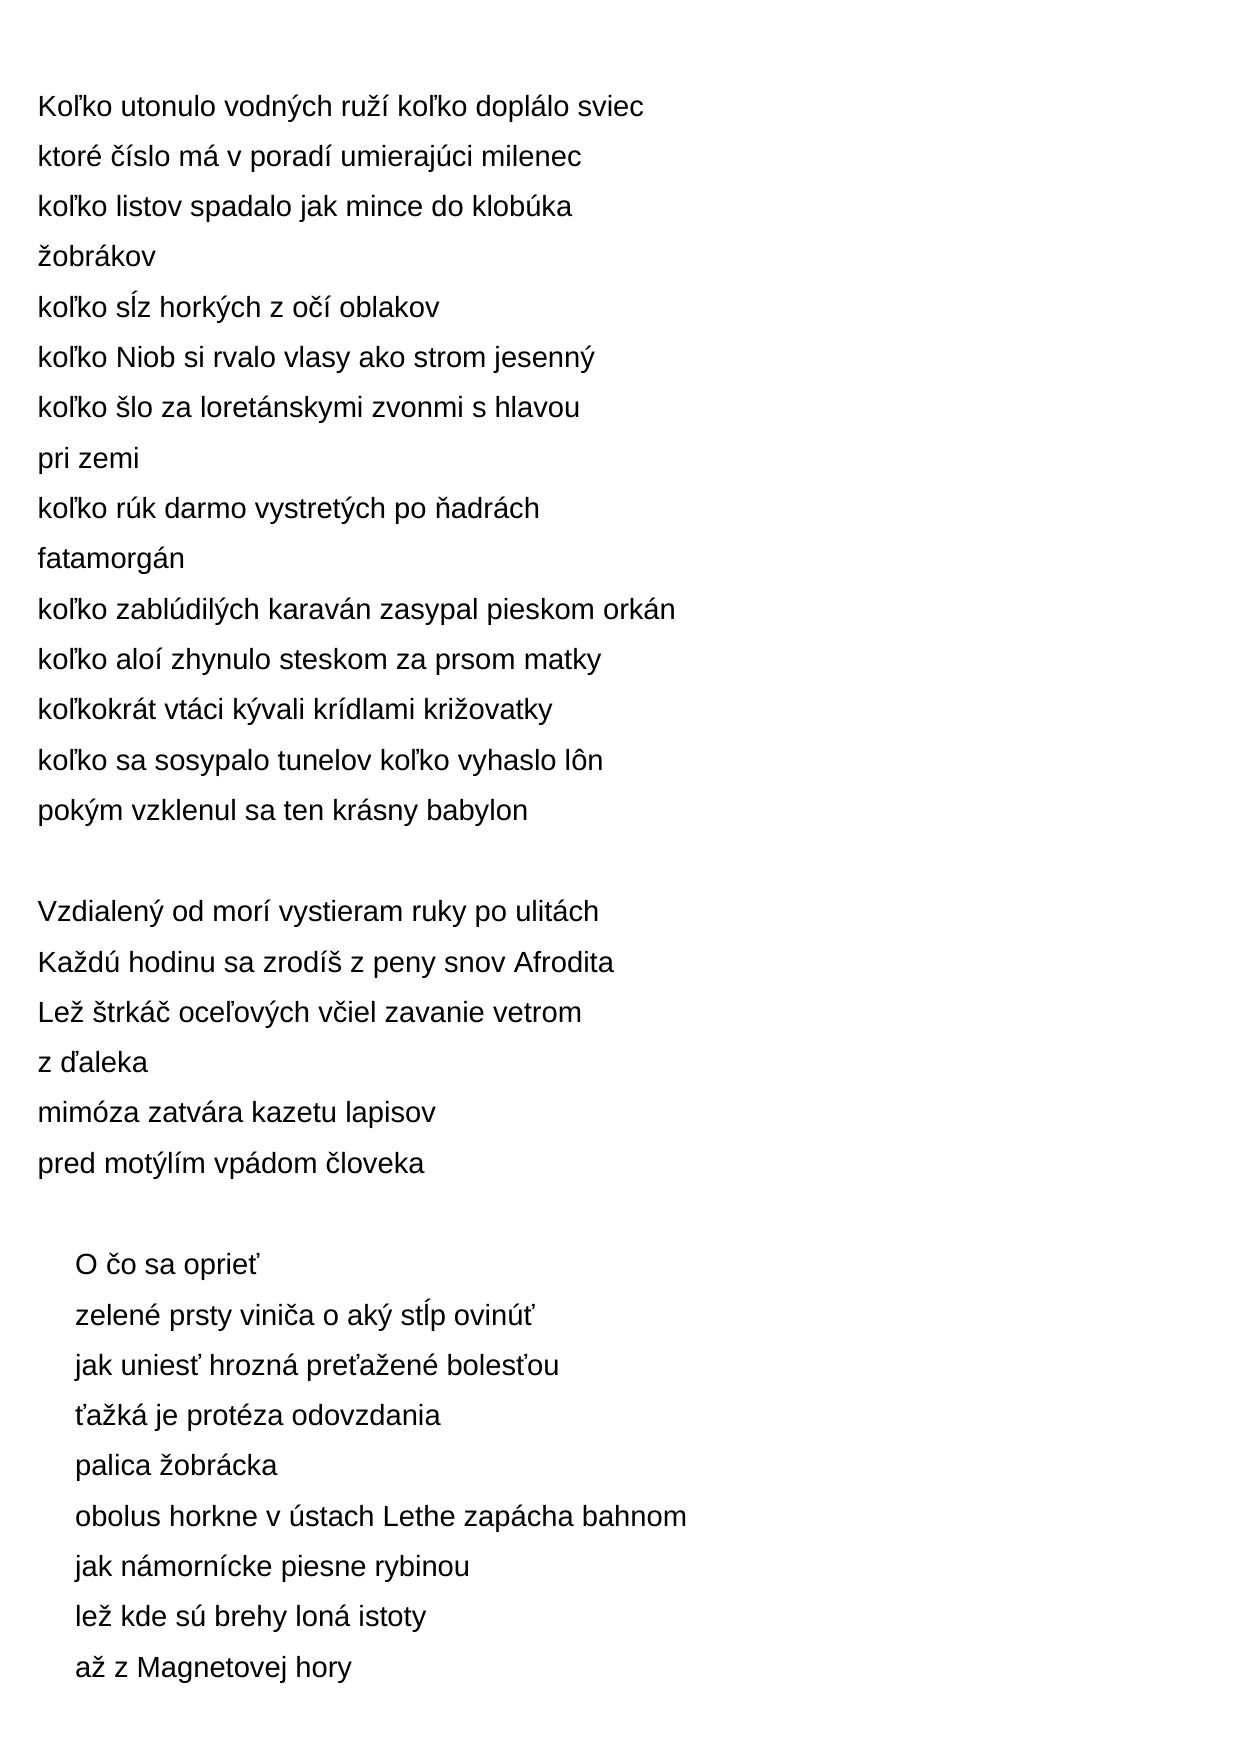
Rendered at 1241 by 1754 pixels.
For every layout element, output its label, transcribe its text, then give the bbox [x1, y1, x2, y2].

text zelené prsty viniča o aký stĺp ovinúť [37, 1297, 1089, 1331]
text jak uniesť hrozná preťažené bolesťou [37, 1348, 1089, 1381]
text koľko rúk darmo vystretých po ňadrách [37, 491, 1089, 524]
text obolus horkne v ústach Lethe zapácha bahnom [37, 1499, 1089, 1532]
text mimóza zatvára kazetu lapisov [37, 1096, 1089, 1129]
text koľko zablúdilých karaván zasypal pieskom orkán [37, 592, 1089, 625]
text Každú hodinu sa zrodíš z peny snov Afrodita [37, 944, 1089, 978]
text pred motýlím vpádom človeka [37, 1146, 1089, 1179]
text koľko sa sosypalo tunelov koľko vyhaslo lôn [37, 743, 1089, 776]
text ktoré číslo má v poradí umierajúci milenec [37, 139, 1089, 172]
text ťažká je protéza odovzdania [37, 1398, 1089, 1432]
text žobrákov [37, 239, 1089, 273]
text Koľko utonulo vodných ruží koľko doplálo sviec [37, 88, 1089, 122]
text pokým vzklenul sa ten krásny babylon [37, 793, 1089, 826]
text koľko Niob si rvalo vlasy ako strom jesenný [37, 340, 1089, 374]
text Lež štrkáč oceľových včiel zavanie vetrom [37, 995, 1089, 1028]
text koľko listov spadalo jak mince do klobúka [37, 189, 1089, 223]
text pri zemi [37, 441, 1089, 474]
text z ďaleka [37, 1045, 1089, 1079]
text koľko sĺz horkých z očí oblakov [37, 290, 1089, 323]
text jak námornícke piesne rybinou [37, 1549, 1089, 1583]
text O čo sa oprieť [37, 1247, 1089, 1281]
text lež kde sú brehy loná istoty [37, 1599, 1089, 1633]
text Vzdialený od morí vystieram ruky po ulitách [37, 894, 1089, 928]
text fatamorgán [37, 541, 1089, 575]
text koľko aloí zhynulo steskom za prsom matky [37, 642, 1089, 676]
text až z Magnetovej hory [37, 1650, 1089, 1683]
text palica žobrácka [37, 1448, 1089, 1482]
text koľko šlo za loretánskymi zvonmi s hlavou [37, 390, 1089, 424]
text koľkokrát vtáci kývali krídlami križovatky [37, 692, 1089, 726]
